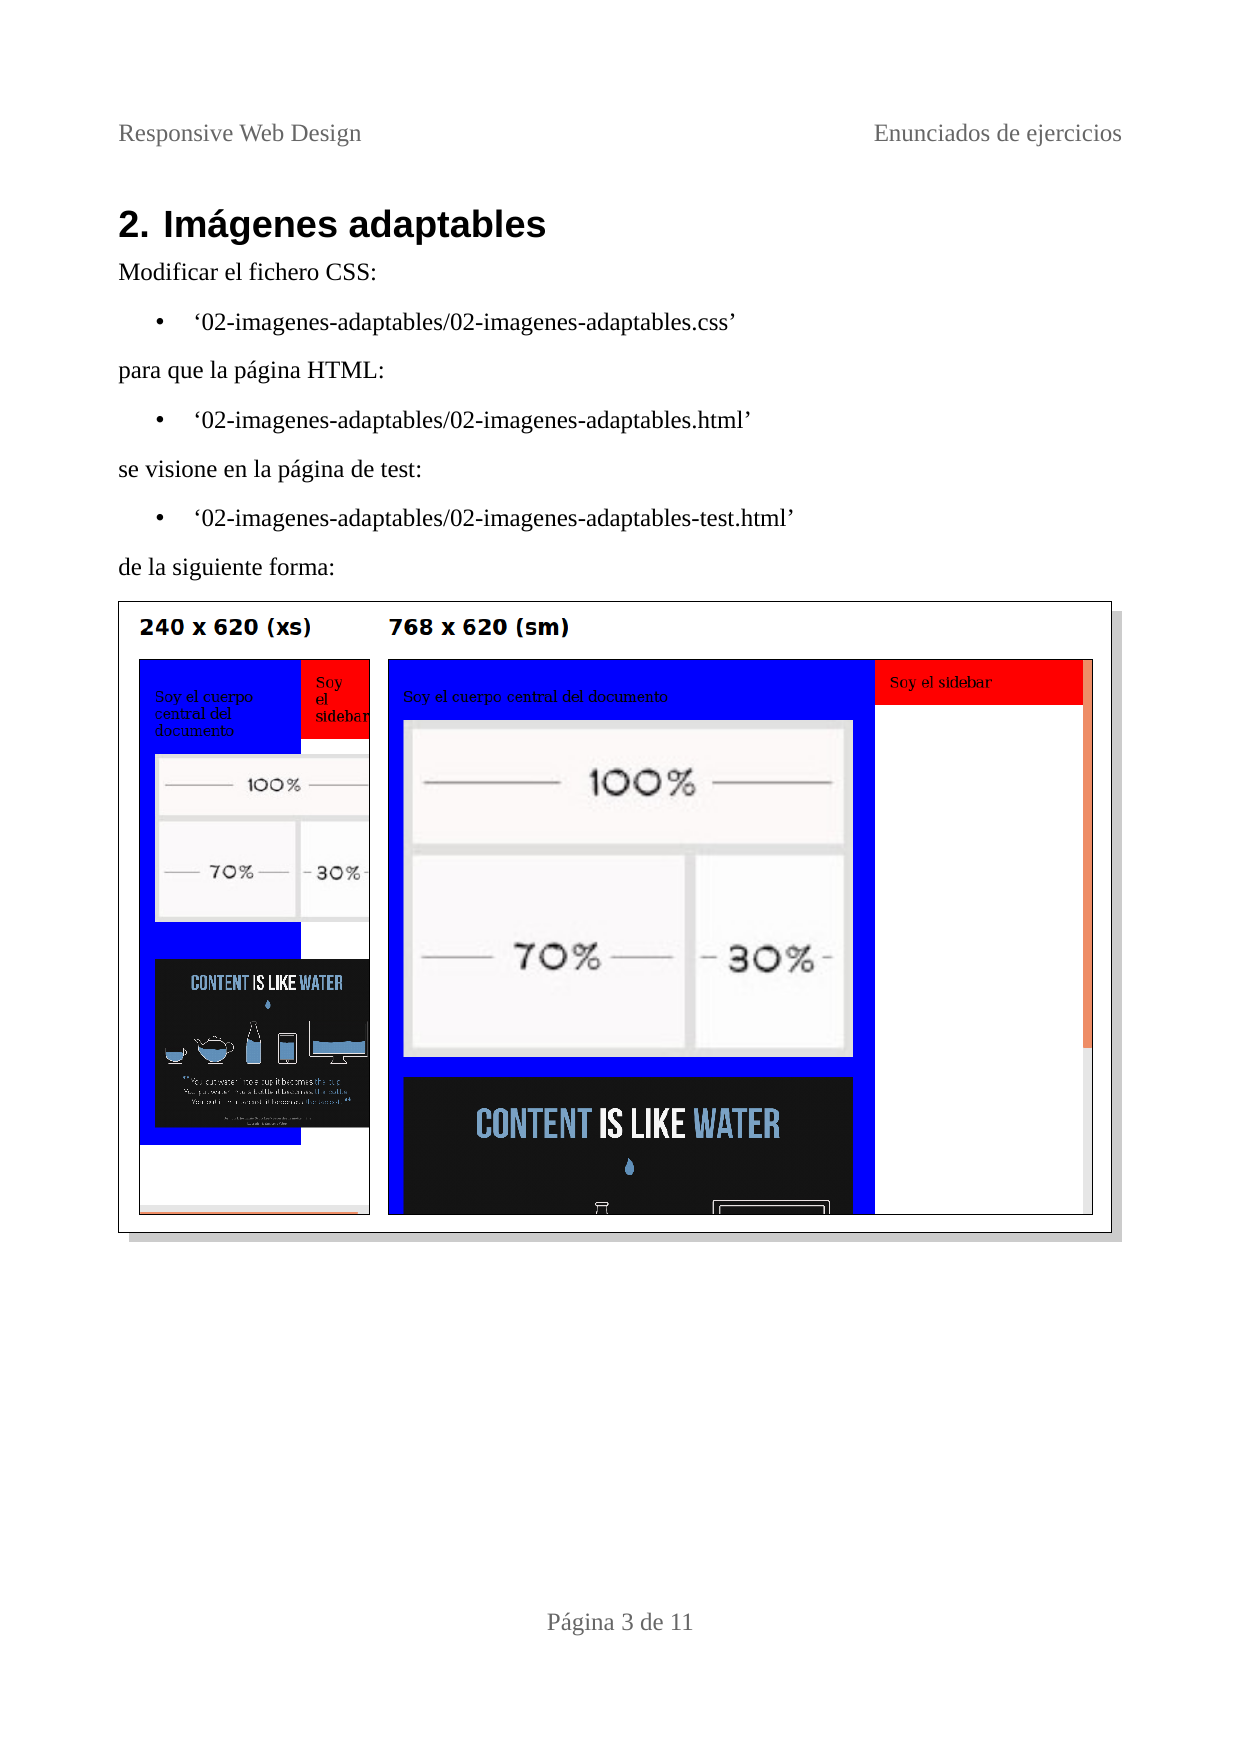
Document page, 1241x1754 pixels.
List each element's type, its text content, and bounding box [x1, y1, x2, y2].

list ‘02-imagenes-adaptables/02-imagenes-adaptables-test.html’ [156, 503, 1122, 532]
text para que la página HTML: [118, 356, 1122, 384]
picture [121, 603, 1109, 1229]
list ‘02-imagenes-adaptables/02-imagenes-adaptables.css’ [156, 307, 1122, 335]
text Modificar el fichero CSS: [118, 257, 1122, 286]
subtitle Imágenes adaptables [118, 201, 1122, 245]
text se visione en la página de test: [118, 454, 1122, 482]
text de la siguiente forma: [118, 552, 1122, 581]
list ‘02-imagenes-adaptables/02-imagenes-adaptables.html’ [156, 405, 1122, 433]
